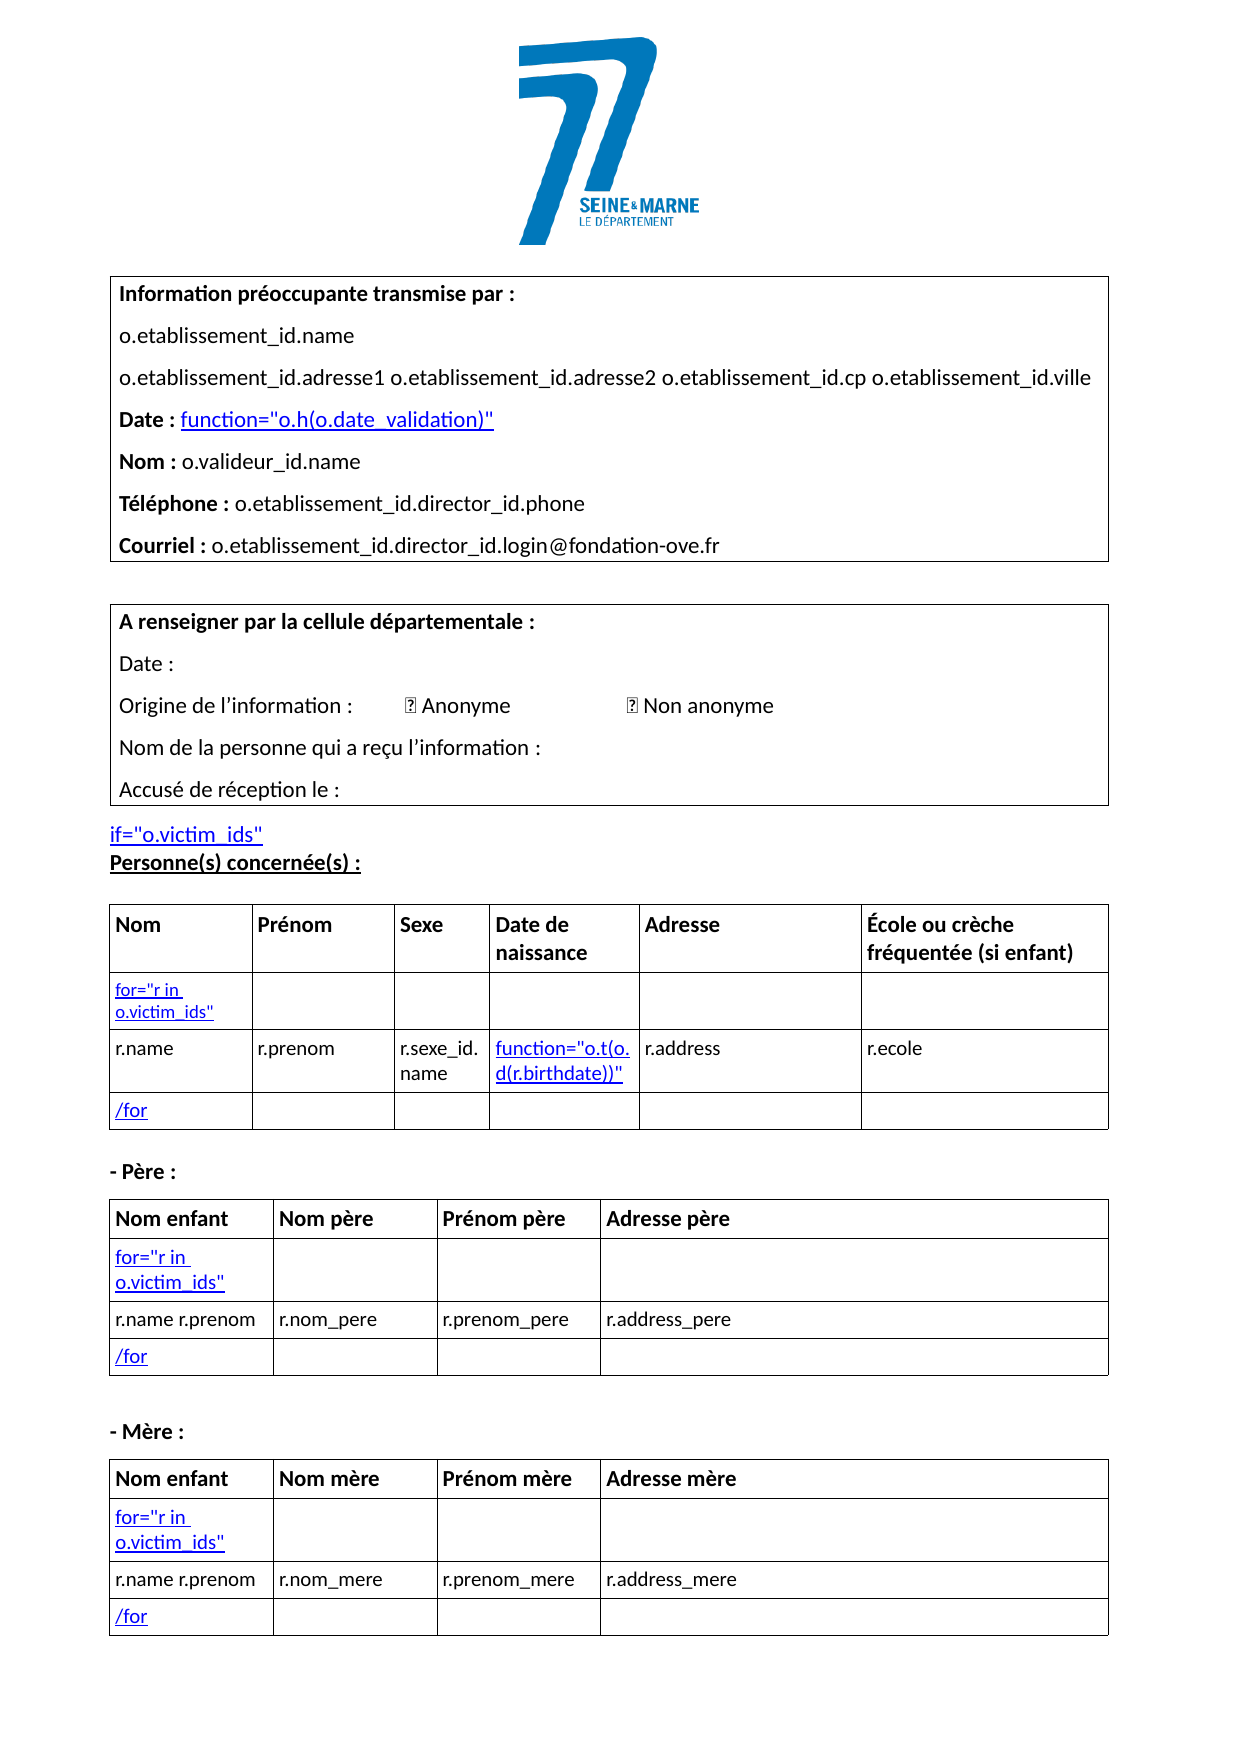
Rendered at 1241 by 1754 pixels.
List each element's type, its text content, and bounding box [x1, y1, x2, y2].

table_cell r.name r.prenom [110, 1562, 273, 1598]
text A renseigner par la cellule départementale : [111, 605, 1108, 635]
table_header Prénom [253, 905, 394, 972]
text o.etablissement_id.name [111, 318, 1108, 349]
table_cell for="r in o.victim_ids" [110, 973, 252, 1029]
text Origine de l’information :  Anonyme  Non anonyme [111, 688, 1108, 719]
table_cell /for [110, 1599, 273, 1635]
table_cell for="r in o.victim_ids" [110, 1499, 273, 1561]
picture [519, 37, 699, 245]
text Téléphone : o.etablissement_id.director_id.phone [111, 486, 1108, 517]
table_header Sexe [395, 905, 489, 972]
table_header Nom enfant [110, 1200, 273, 1238]
text if="o.victim_ids" [109, 820, 1109, 848]
table_cell [862, 1093, 1108, 1129]
table_cell [601, 1339, 1108, 1375]
text Information préoccupante transmise par : [111, 277, 1108, 307]
text - Père : [109, 1157, 1109, 1185]
table_cell [395, 1093, 489, 1129]
table_cell [395, 973, 489, 1029]
text Courriel : o.etablissement_id.director_id.login@fondation-ove.fr [111, 528, 1108, 561]
table_cell /for [110, 1339, 273, 1375]
table_cell [274, 1599, 437, 1635]
table_cell [274, 1339, 437, 1375]
table_header Nom père [274, 1200, 437, 1238]
text - Mère : [109, 1417, 1109, 1445]
table_cell [640, 973, 861, 1029]
table_header Adresse [640, 905, 861, 972]
table_cell [438, 1239, 600, 1301]
table_cell [640, 1093, 861, 1129]
table_cell r.sexe_id.name [395, 1030, 489, 1092]
table_cell r.ecole [862, 1030, 1108, 1092]
table_header Nom enfant [110, 1460, 273, 1498]
table_header École ou crèche fréquentée (si enfant) [862, 905, 1108, 972]
table_cell r.nom_mere [274, 1562, 437, 1598]
text Personne(s) concernée(s) : [109, 848, 1109, 876]
table_header Nom mère [274, 1460, 437, 1498]
table_header Prénom père [438, 1200, 600, 1238]
table_cell r.name r.prenom [110, 1302, 273, 1338]
table_cell r.address [640, 1030, 861, 1092]
table_cell [601, 1239, 1108, 1301]
text Nom de la personne qui a reçu l’information : [111, 730, 1108, 761]
table_header Prénom mère [438, 1460, 600, 1498]
table_cell [438, 1339, 600, 1375]
table_cell [438, 1499, 600, 1561]
table_cell r.nom_pere [274, 1302, 437, 1338]
table_cell [490, 973, 639, 1029]
table_cell [274, 1499, 437, 1561]
table_header Nom [110, 905, 252, 972]
table_header Adresse père [601, 1200, 1108, 1238]
table_cell [601, 1499, 1108, 1561]
table_cell [438, 1599, 600, 1635]
table_cell for="r in o.victim_ids" [110, 1239, 273, 1301]
text Nom : o.valideur_id.name [111, 444, 1108, 475]
table_cell r.address_pere [601, 1302, 1108, 1338]
table_cell [253, 973, 394, 1029]
text o.etablissement_id.adresse1 o.etablissement_id.adresse2 o.etablissement_id.cp o.etablissement_id.ville [111, 360, 1108, 391]
table_header Adresse mère [601, 1460, 1108, 1498]
table_cell r.name [110, 1030, 252, 1092]
table_cell r.prenom_mere [438, 1562, 600, 1598]
table_cell /for [110, 1093, 252, 1129]
text Accusé de réception le : [111, 772, 1108, 805]
table_cell [274, 1239, 437, 1301]
table_cell r.prenom_pere [438, 1302, 600, 1338]
table_cell [601, 1599, 1108, 1635]
table_cell function="o.t(o.d(r.birthdate))" [490, 1030, 639, 1092]
table_cell [862, 973, 1108, 1029]
table_header Date de naissance [490, 905, 639, 972]
table_cell [490, 1093, 639, 1129]
text Date : [111, 646, 1108, 677]
table_cell [253, 1093, 394, 1129]
table_cell r.address_mere [601, 1562, 1108, 1598]
text Date : function="o.h(o.date_validation)" [111, 402, 1108, 433]
table_cell r.prenom [253, 1030, 394, 1092]
